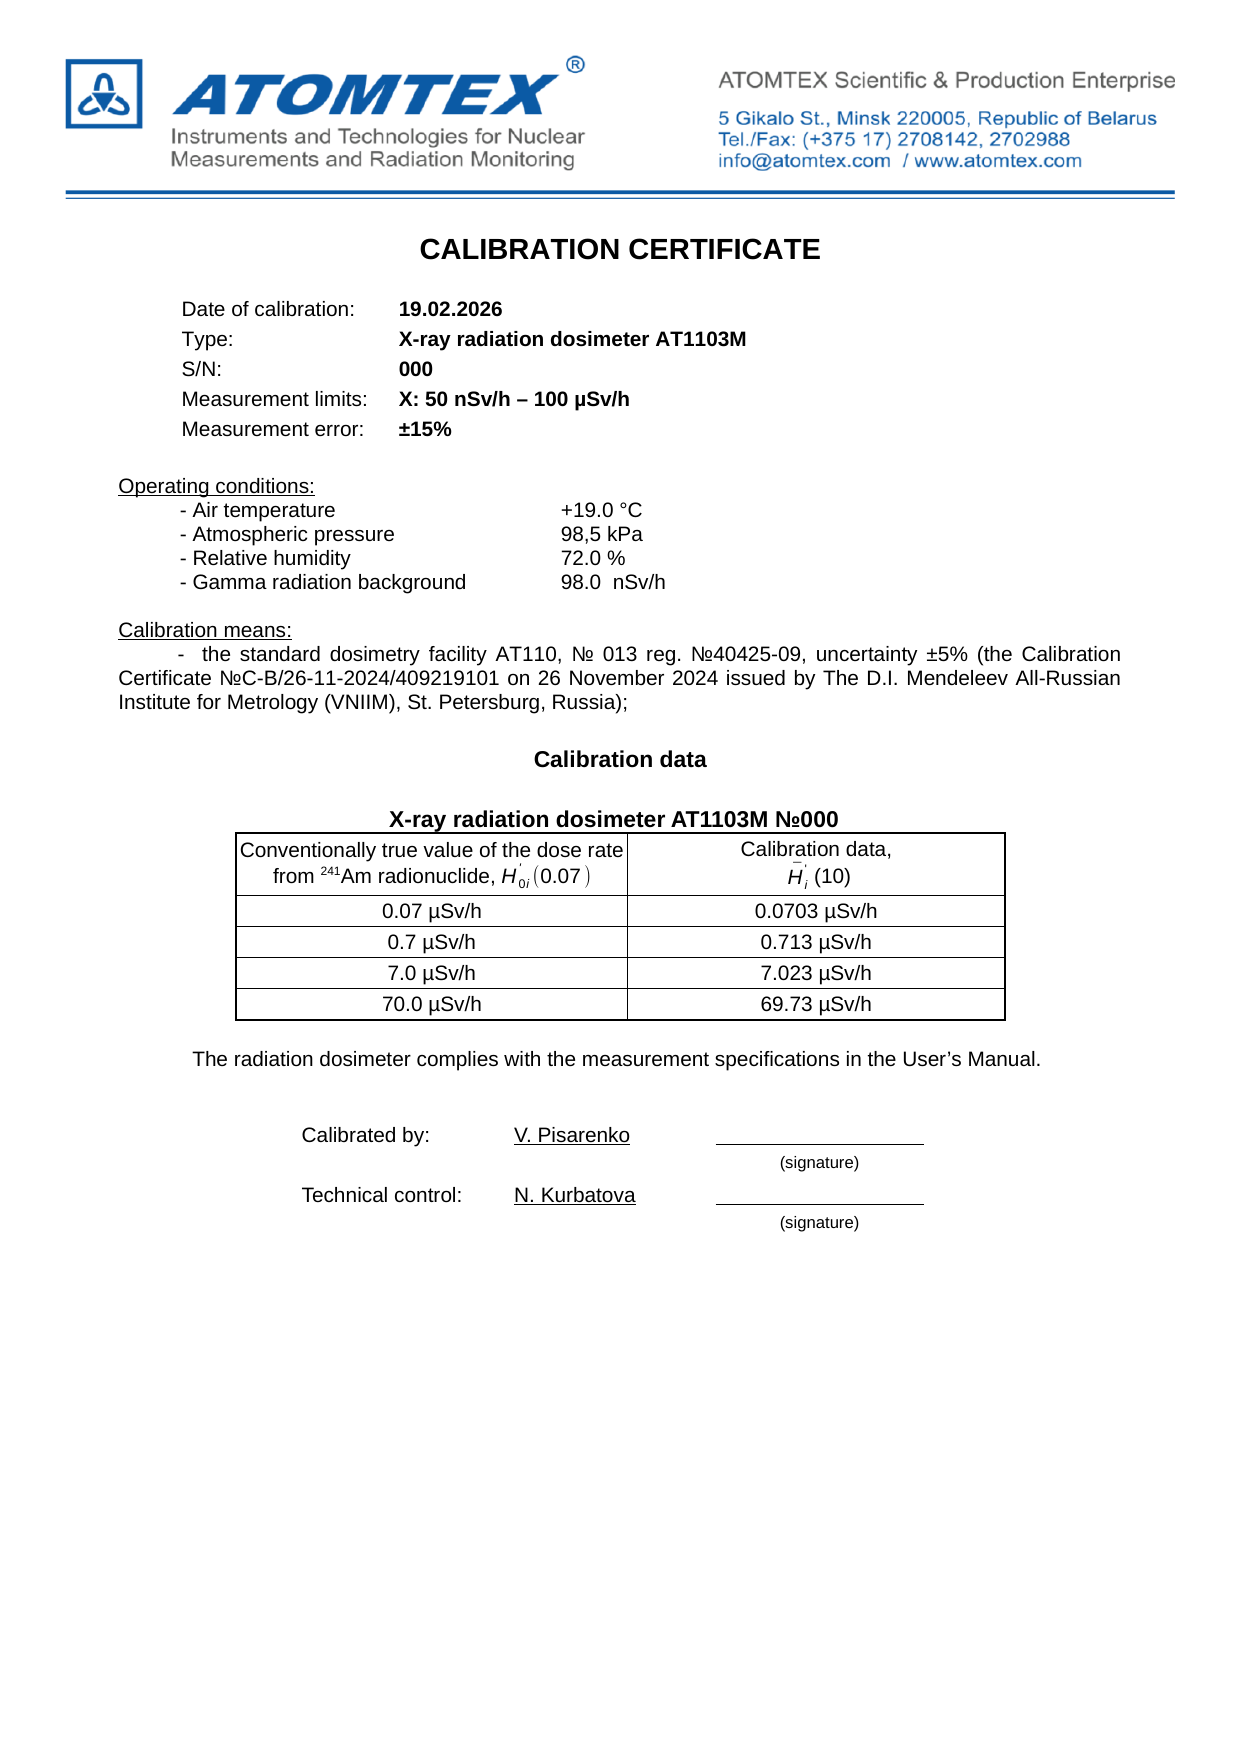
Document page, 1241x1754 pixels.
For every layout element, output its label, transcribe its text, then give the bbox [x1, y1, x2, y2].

table_cell (signature) [697, 1150, 942, 1180]
text Operating conditions: [118, 474, 1122, 498]
table_cell N. Kurbatova [511, 1180, 697, 1210]
table_cell Measurement limits: [178, 384, 395, 414]
text - Atmospheric pressure 98,5 kPa [179, 522, 1122, 546]
table_cell 0.7 µSv/h [237, 927, 627, 957]
table_cell Type: [178, 324, 395, 354]
table_cell Technical control: [298, 1180, 511, 1210]
table_cell 0.07 µSv/h [237, 896, 627, 926]
table_cell X: 50 nSv/h – 100 µSv/h [395, 384, 1061, 414]
table_cell [298, 1150, 511, 1180]
table_cell [298, 1210, 511, 1240]
table_cell S/N: [178, 354, 395, 384]
text - the standard dosimetry facility AT110, № 013 reg. №40425-09, uncertainty ±5% (the Calibration Certificate №С-В/26-11-2024/409219101 on 26 November 2024 issued by The D.I. Mendeleev All-Russian Institute for Metrology (VNIIM), St. Petersburg, Russia); [118, 642, 1122, 713]
table_cell X-ray radiation dosimeter AT1103M [395, 324, 1061, 354]
text - Relative humidity 72.0 % [179, 546, 1122, 570]
table_cell 7.0 µSv/h [237, 958, 627, 988]
table_cell [697, 1180, 942, 1210]
text - Gamma radiation background 98.0 nSv/h [179, 570, 1122, 594]
table_header Calibration data, (10) [628, 834, 1004, 894]
text CALIBRATION CERTIFICATE [118, 215, 1122, 265]
table_header V. Pisarenko [511, 1120, 697, 1150]
table_cell 69.73 µSv/h [628, 989, 1004, 1019]
table_header [697, 1120, 942, 1150]
text The radiation dosimeter complies with the measurement specifications in the User’s Manual. [118, 1047, 1122, 1071]
table_header 19.02.2026 [395, 294, 1061, 324]
table_header Date of calibration: [178, 294, 395, 324]
table_cell ±15% [395, 414, 1061, 444]
table_header Calibrated by: [298, 1120, 511, 1150]
table_cell 70.0 µSv/h [237, 989, 627, 1019]
table_cell [511, 1150, 697, 1180]
text - Air temperature +19.0 °C [179, 498, 1122, 522]
text X-ray radiation dosimeter AT1103M №000 [118, 806, 1122, 832]
table_cell Measurement error: [178, 414, 395, 444]
table_header Conventionally true value of the dose rate from 241Am radionuclide, [237, 834, 627, 894]
table_cell 0.713 µSv/h [628, 927, 1004, 957]
table_cell [511, 1210, 697, 1240]
table_cell (signature) [697, 1210, 942, 1240]
text Calibration means: [118, 618, 1122, 642]
table_cell 0.0703 µSv/h [628, 896, 1004, 926]
table_cell 7.023 µSv/h [628, 958, 1004, 988]
text Calibration data [118, 746, 1122, 773]
table_cell 000 [395, 354, 1061, 384]
